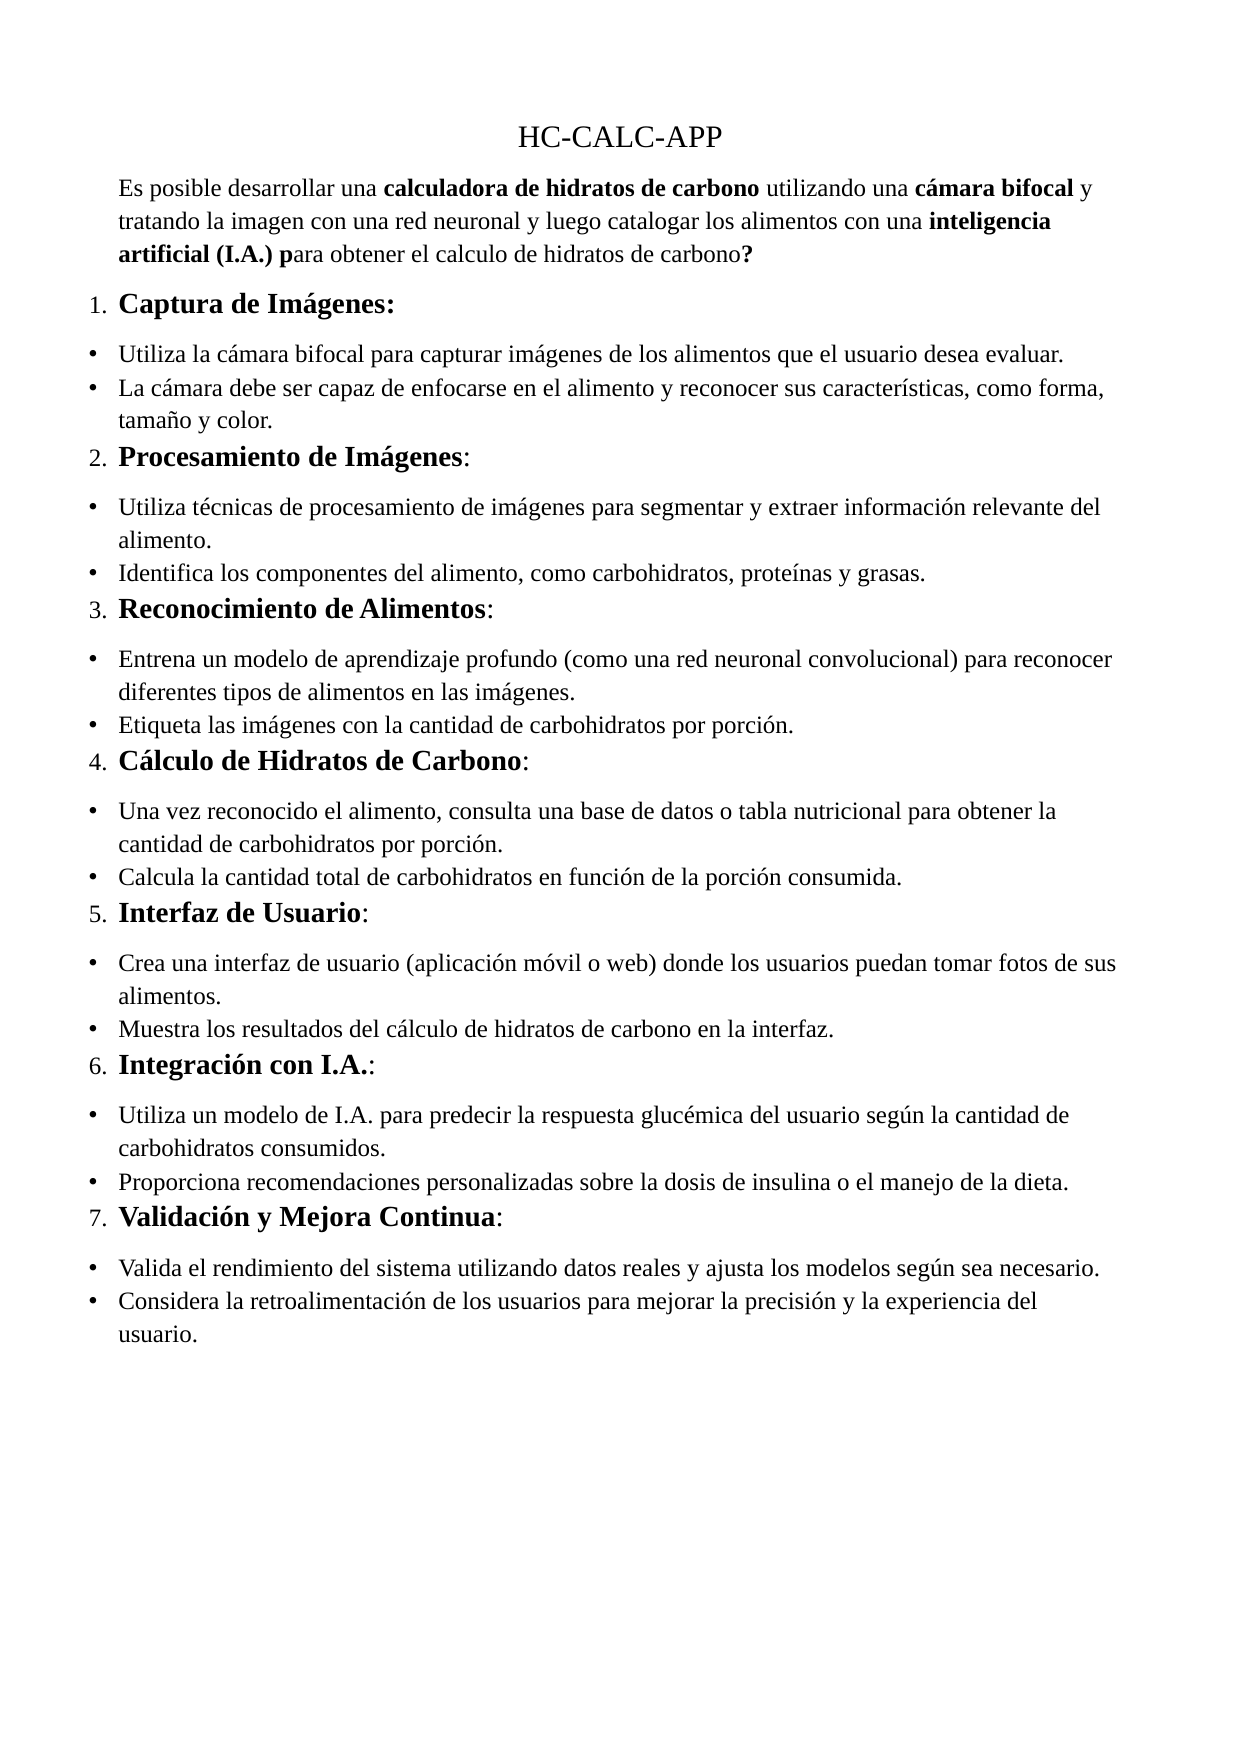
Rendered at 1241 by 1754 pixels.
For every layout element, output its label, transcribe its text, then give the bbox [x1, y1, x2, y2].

list Reconocimiento de Alimentos: [118, 591, 1122, 624]
list Una vez reconocido el alimento, consulta una base de datos o tabla nutricional para obtener la cantidad de carbohidratos por porción. [118, 796, 1122, 858]
list La cámara debe ser capaz de enfocarse en el alimento y reconocer sus características, como forma, tamaño y color. [118, 373, 1122, 434]
list Crea una interfaz de usuario (aplicación móvil o web) donde los usuarios puedan tomar fotos de sus alimentos. [118, 948, 1122, 1010]
list Valida el rendimiento del sistema utilizando datos reales y ajusta los modelos según sea necesario. [118, 1253, 1122, 1281]
list Integración con I.A.: [118, 1047, 1122, 1081]
list Proporciona recomendaciones personalizadas sobre la dosis de insulina o el manejo de la dieta. [118, 1167, 1122, 1195]
list Entrena un modelo de aprendizaje profundo (como una red neuronal convolucional) para reconocer diferentes tipos de alimentos en las imágenes. [118, 644, 1122, 706]
list Identifica los componentes del alimento, como carbohidratos, proteínas y grasas. [118, 558, 1122, 587]
list Captura de Imágenes: [118, 286, 1122, 320]
list Utiliza técnicas de procesamiento de imágenes para segmentar y extraer información relevante del alimento. [118, 492, 1122, 553]
list Utiliza un modelo de I.A. para predecir la respuesta glucémica del usuario según la cantidad de carbohidratos consumidos. [118, 1101, 1122, 1162]
list Etiqueta las imágenes con la cantidad de carbohidratos por porción. [118, 710, 1122, 739]
list Cálculo de Hidratos de Carbono: [118, 743, 1122, 777]
text HC-CALC-APP [118, 118, 1122, 154]
list Validación y Mejora Continua: [118, 1199, 1122, 1233]
list Calcula la cantidad total de carbohidratos en función de la porción consumida. [118, 862, 1122, 891]
list Interfaz de Usuario: [118, 895, 1122, 929]
list Utiliza la cámara bifocal para capturar imágenes de los alimentos que el usuario desea evaluar. [118, 339, 1122, 368]
list Considera la retroalimentación de los usuarios para mejorar la precisión y la experiencia del usuario. [118, 1286, 1122, 1347]
text Es posible desarrollar una calculadora de hidratos de carbono utilizando una cámara bifocal y tratando la imagen con una red neuronal y luego catalogar los alimentos con una inteligencia artificial (I.A.) para obtener el calculo de hidratos de carbono? [118, 173, 1122, 268]
list Muestra los resultados del cálculo de hidratos de carbono en la interfaz. [118, 1014, 1122, 1043]
list Procesamiento de Imágenes: [118, 439, 1122, 472]
